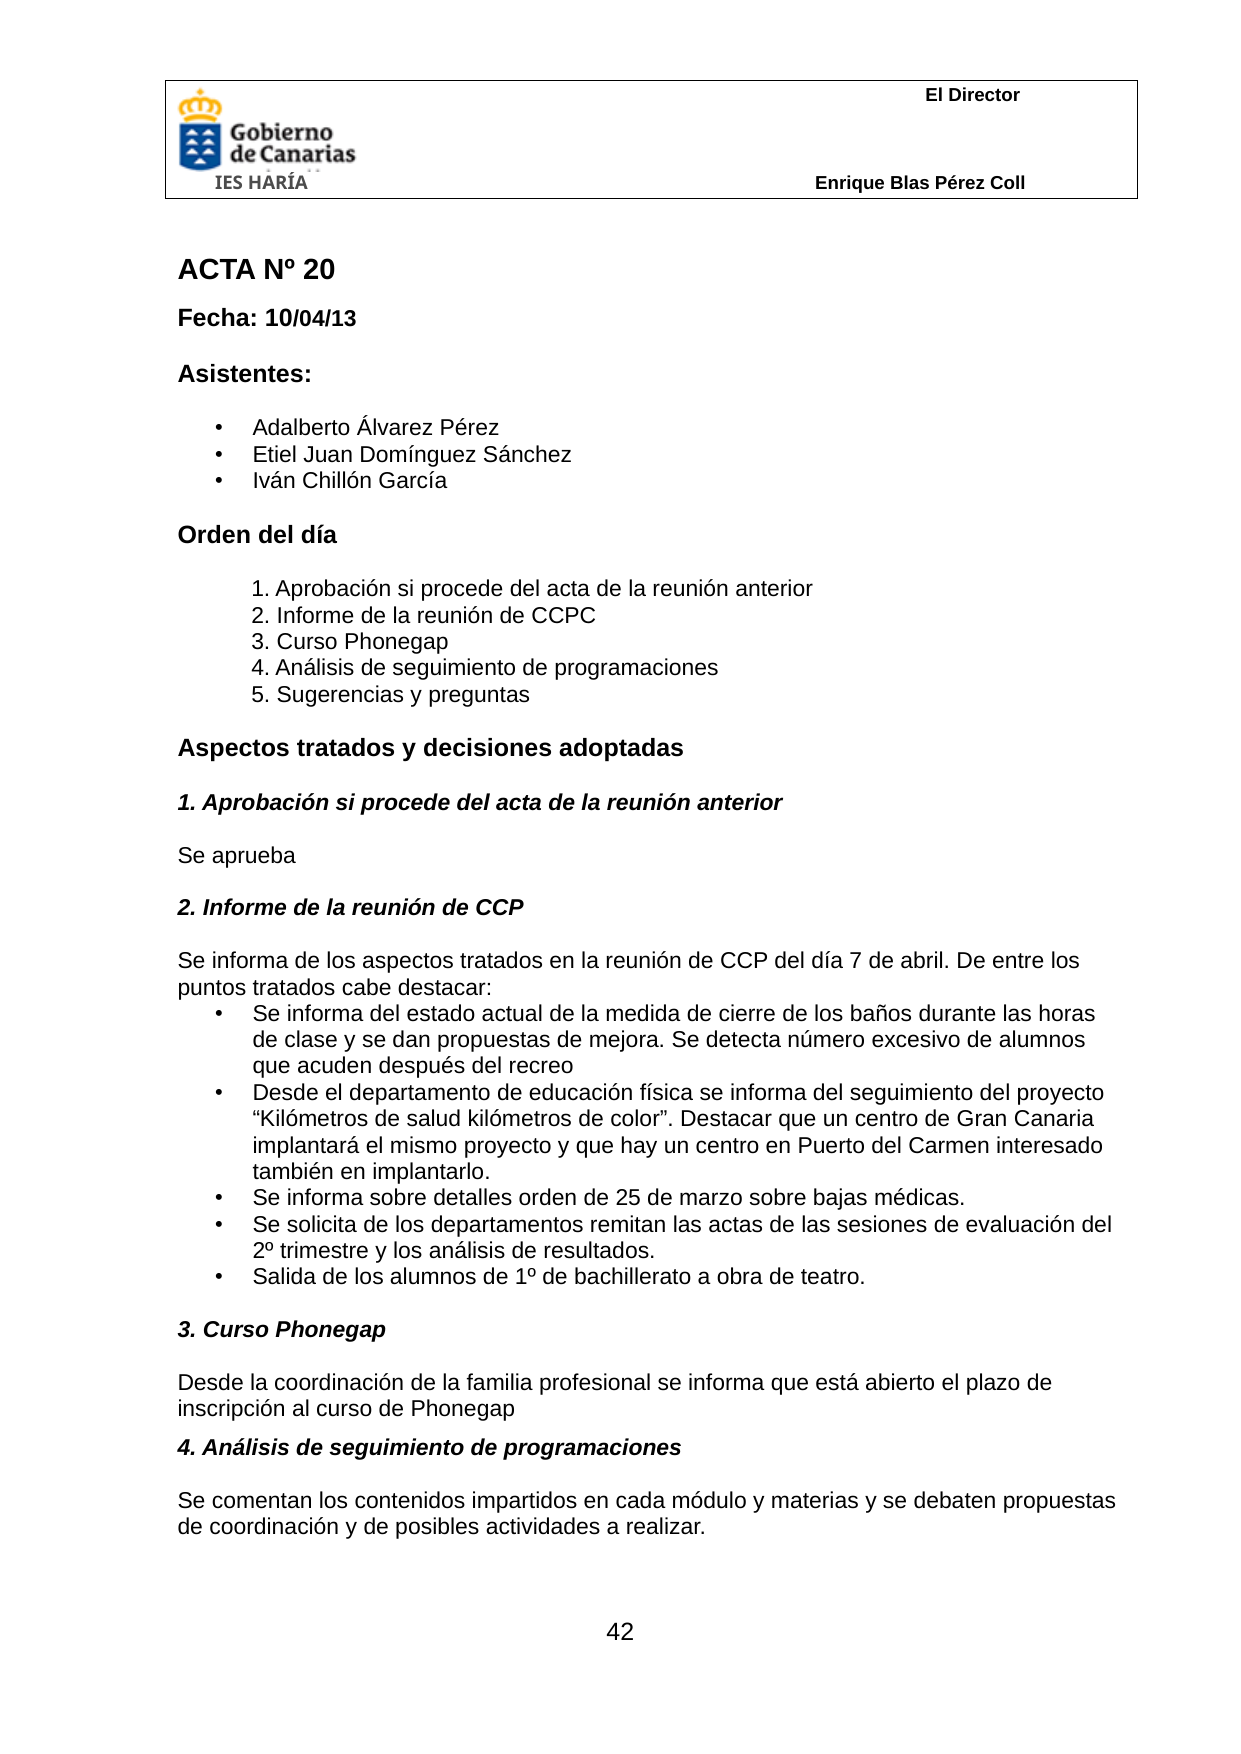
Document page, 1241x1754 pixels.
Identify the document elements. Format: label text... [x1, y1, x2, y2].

text 1. Aprobación si procede del acta de la reunión anterior [251, 575, 1122, 602]
text Desde la coordinación de la familia profesional se informa que está abierto el plazo de inscripción al curso de Phonegap [177, 1369, 1122, 1421]
text 4. Análisis de seguimiento de programaciones [251, 654, 1122, 681]
subtitle 3. Curso Phonegap [177, 1316, 1122, 1342]
subtitle Fecha: 10/04/13 [177, 303, 1122, 332]
subtitle Aspectos tratados y decisiones adoptadas [177, 733, 1122, 762]
subtitle ACTA Nº 20 [177, 252, 1122, 285]
list Desde el departamento de educación física se informa del seguimiento del proyecto “Kilómetros de salud kilómetros de color”. Destacar que un centro de Gran Canaria implantará el mismo proyecto y que hay un centro en Puerto del Carmen interesado también en implantarlo. [215, 1079, 1122, 1184]
list Se solicita de los departamentos remitan las actas de las sesiones de evaluación del 2º trimestre y los análisis de resultados. [215, 1211, 1122, 1263]
list Iván Chillón García [215, 467, 1122, 493]
list Etiel Juan Domínguez Sánchez [215, 441, 1122, 467]
subtitle 4. Análisis de seguimiento de programaciones [177, 1434, 1122, 1460]
text Se aprueba [177, 842, 1122, 868]
list Adalberto Álvarez Pérez [215, 414, 1122, 441]
text 2. Informe de la reunión de CCPC [251, 602, 1122, 628]
subtitle 1. Aprobación si procede del acta de la reunión anterior [177, 789, 1122, 815]
text 5. Sugerencias y preguntas [251, 681, 1122, 707]
text Se informa de los aspectos tratados en la reunión de CCP del día 7 de abril. De entre los puntos tratados cabe destacar: [177, 947, 1122, 1000]
text Se comentan los contenidos impartidos en cada módulo y materias y se debaten propuestas de coordinación y de posibles actividades a realizar. [177, 1487, 1122, 1539]
list Salida de los alumnos de 1º de bachillerato a obra de teatro. [215, 1263, 1122, 1290]
list Se informa sobre detalles orden de 25 de marzo sobre bajas médicas. [215, 1184, 1122, 1211]
text 3. Curso Phonegap [251, 628, 1122, 654]
subtitle 2. Informe de la reunión de CCP [177, 894, 1122, 921]
picture [173, 85, 359, 172]
subtitle Asistentes: [177, 358, 1122, 387]
list Se informa del estado actual de la medida de cierre de los baños durante las horas de clase y se dan propuestas de mejora. Se detecta número excesivo de alumnos que acuden después del recreo [215, 1000, 1122, 1079]
subtitle Orden del día [177, 519, 1122, 548]
